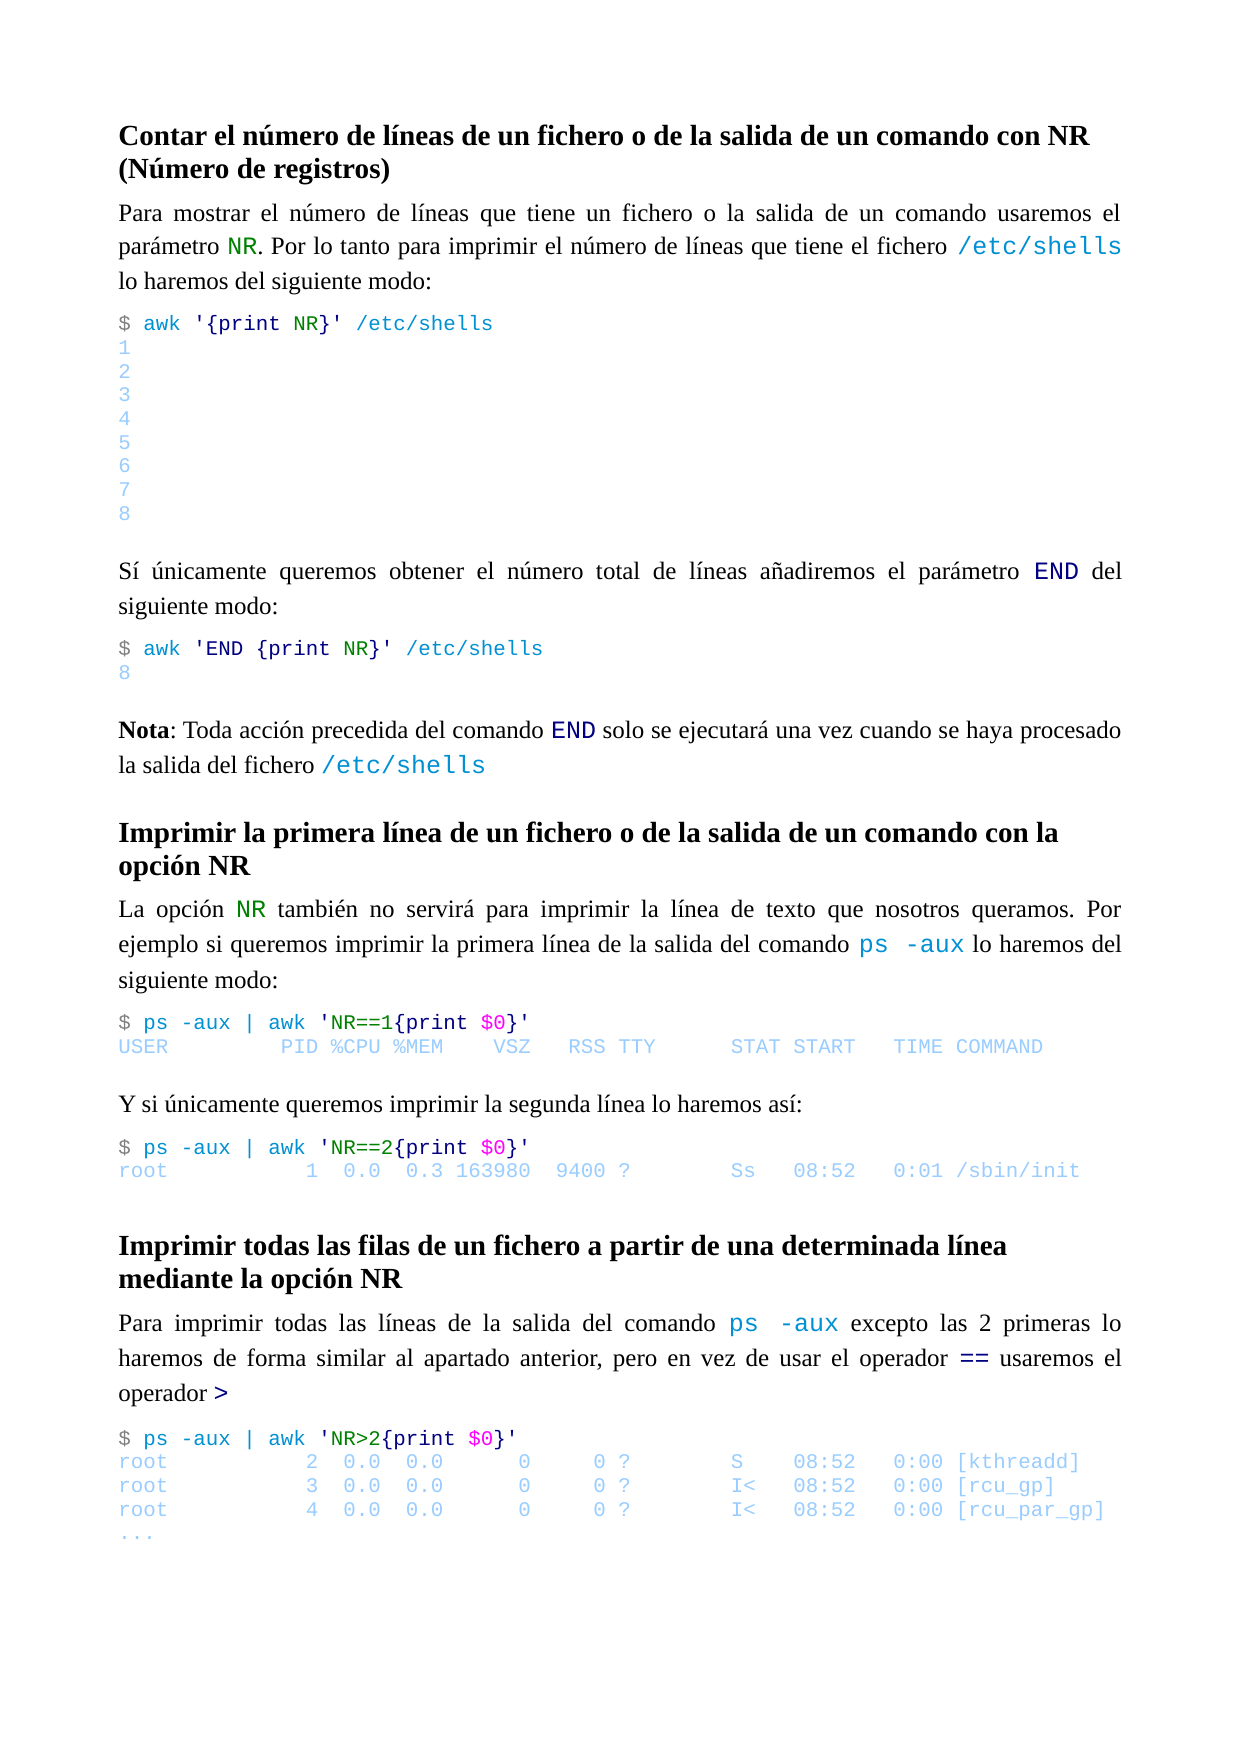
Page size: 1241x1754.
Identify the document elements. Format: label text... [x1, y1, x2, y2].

text USER PID %CPU %MEM VSZ RSS TTY STAT START TIME COMMAND [118, 1036, 1122, 1059]
text ... [118, 1522, 1122, 1546]
text Y si únicamente queremos imprimir la segunda línea lo haremos así: [118, 1089, 1122, 1118]
text root 3 0.0 0.0 0 0 ? I< 08:52 0:00 [rcu_gp] [118, 1475, 1122, 1499]
text 3 [118, 384, 1122, 408]
subtitle Imprimir todas las filas de un fichero a partir de una determinada línea mediante la opción NR [118, 1228, 1122, 1295]
text La opción NR también no servirá para imprimir la línea de texto que nosotros queramos. Por ejemplo si queremos imprimir la primera línea de la salida del comando ps -aux lo haremos del siguiente modo: [118, 894, 1122, 993]
text 5 [118, 432, 1122, 455]
text $ ps -aux | awk 'NR==1{print $0}' [118, 1012, 1122, 1036]
text root 4 0.0 0.0 0 0 ? I< 08:52 0:00 [rcu_par_gp] [118, 1499, 1122, 1522]
text Para imprimir todas las líneas de la salida del comando ps -aux excepto las 2 primeras lo haremos de forma similar al apartado anterior, pero en vez de usar el operador == usaremos el operador > [118, 1308, 1122, 1409]
text Sí únicamente queremos obtener el número total de líneas añadiremos el parámetro END del siguiente modo: [118, 556, 1122, 619]
subtitle Contar el número de líneas de un fichero o de la salida de un comando con NR (Número de registros) [118, 118, 1122, 185]
text 6 [118, 455, 1122, 479]
text Para mostrar el número de líneas que tiene un fichero o la salida de un comando usaremos el parámetro NR. Por lo tanto para imprimir el número de líneas que tiene el fichero /etc/shells lo haremos del siguiente modo: [118, 198, 1122, 294]
text $ ps -aux | awk 'NR==2{print $0}' [118, 1137, 1122, 1160]
text 4 [118, 408, 1122, 432]
text $ awk 'END {print NR}' /etc/shells [118, 638, 1122, 662]
text Nota: Toda acción precedida del comando END solo se ejecutará una vez cuando se haya procesado la salida del fichero /etc/shells [118, 715, 1122, 781]
text $ awk '{print NR}' /etc/shells [118, 313, 1122, 337]
text 8 [118, 503, 1122, 526]
text 7 [118, 479, 1122, 503]
subtitle Imprimir la primera línea de un fichero o de la salida de un comando con la opción NR [118, 815, 1122, 882]
text 2 [118, 361, 1122, 384]
text root 1 0.0 0.3 163980 9400 ? Ss 08:52 0:01 /sbin/init [118, 1160, 1122, 1184]
text $ ps -aux | awk 'NR>2{print $0}' [118, 1428, 1122, 1451]
text root 2 0.0 0.0 0 0 ? S 08:52 0:00 [kthreadd] [118, 1451, 1122, 1475]
text 1 [118, 337, 1122, 361]
text 8 [118, 662, 1122, 686]
